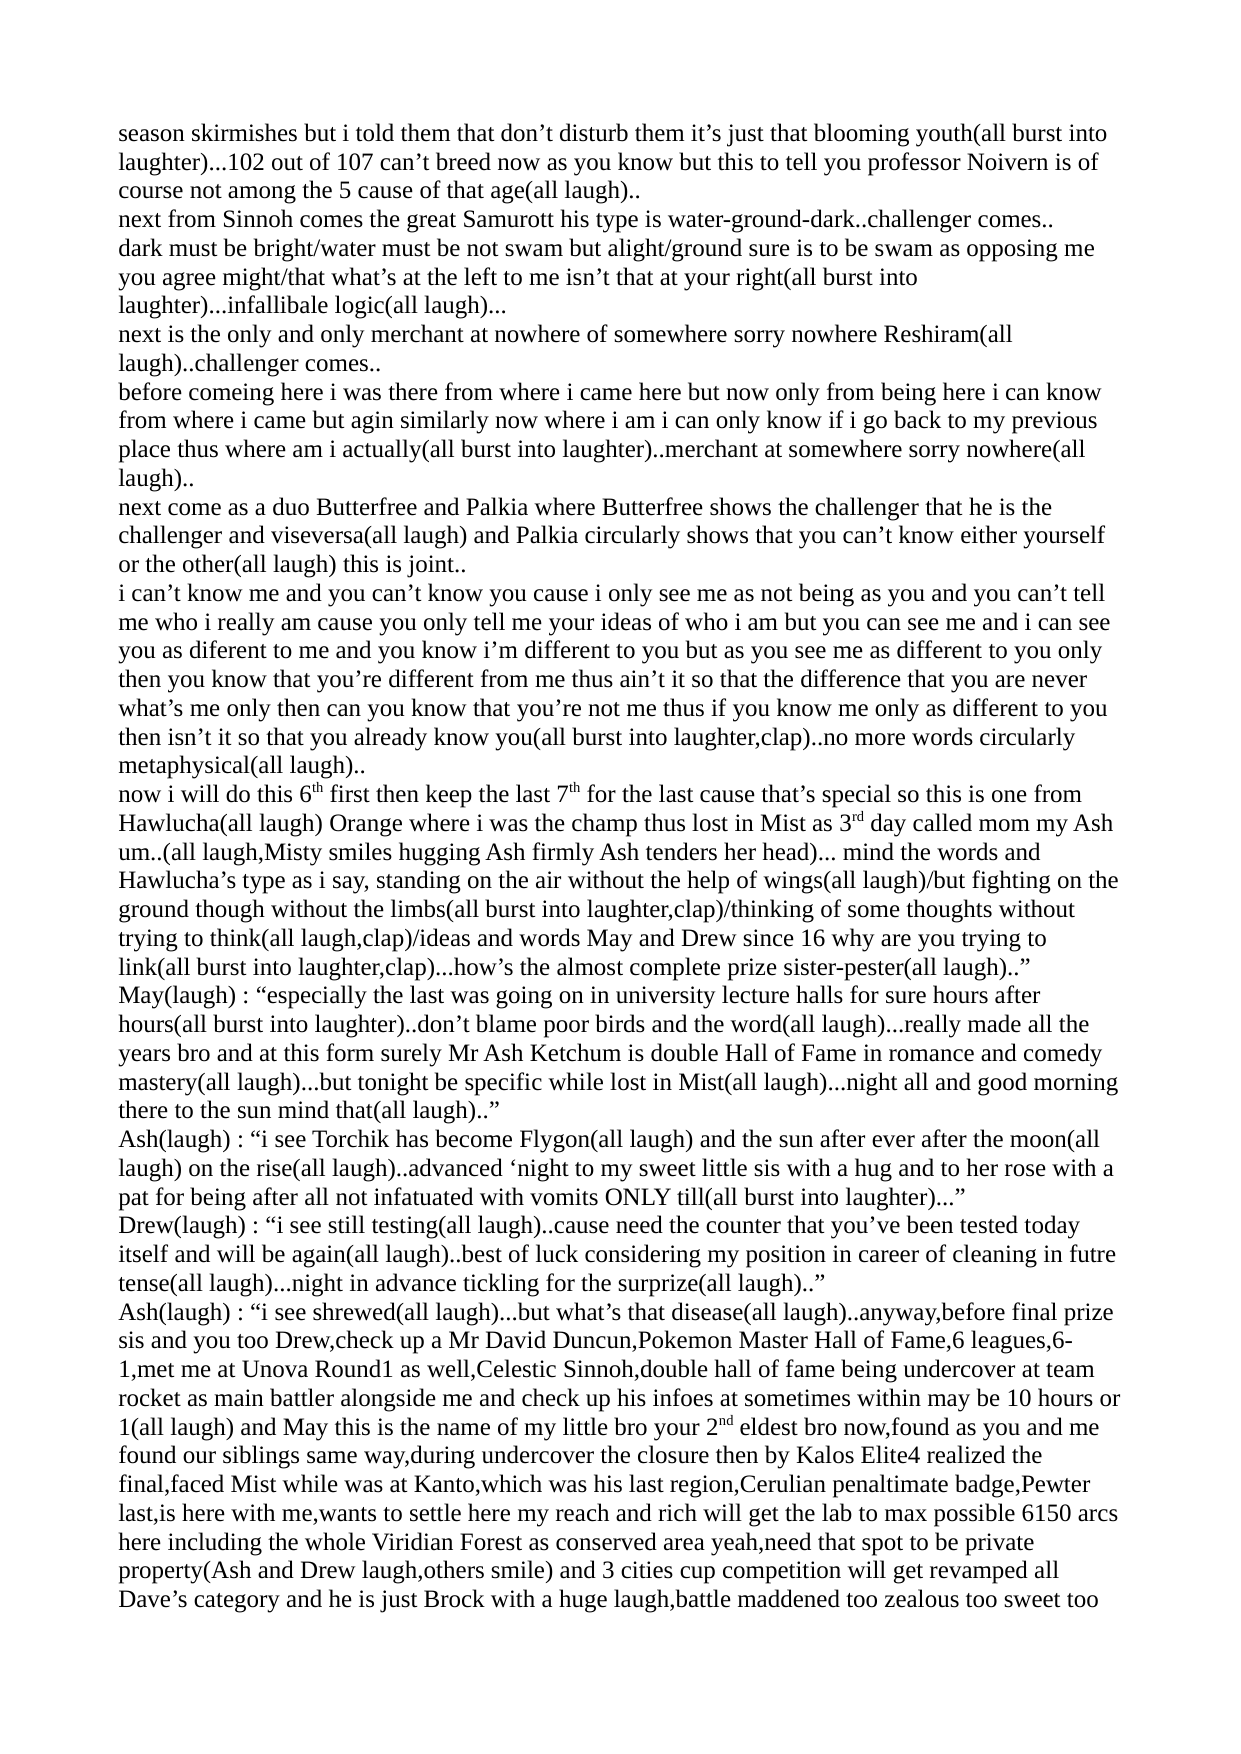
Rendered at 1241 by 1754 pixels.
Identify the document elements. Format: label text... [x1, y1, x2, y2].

text now i will do this 6th first then keep the last 7th for the last cause that’s special so this is one from Hawlucha(all laugh) Orange where i was the champ thus lost in Mist as 3rd day called mom my Ash um..(all laugh,Misty smiles hugging Ash firmly Ash tenders her head)... mind the words and Hawlucha’s type as i say, standing on the air without the help of wings(all laugh)/but fighting on the ground though without the limbs(all burst into laughter,clap)/thinking of some thoughts without trying to think(all laugh,clap)/ideas and words May and Drew since 16 why are you trying to link(all burst into laughter,clap)...how’s the almost complete prize sister-pester(all laugh)..” [118, 779, 1122, 981]
text next from Sinnoh comes the great Samurott his type is water-ground-dark..challenger comes.. [118, 204, 1122, 233]
text next is the only and only merchant at nowhere of somewhere sorry nowhere Reshiram(all laugh)..challenger comes.. [118, 319, 1122, 377]
text i can’t know me and you can’t know you cause i only see me as not being as you and you can’t tell me who i really am cause you only tell me your ideas of who i am but you can see me and i can see you as diferent to me and you know i’m different to you but as you see me as different to you only then you know that you’re different from me thus ain’t it so that the difference that you are never what’s me only then can you know that you’re not me thus if you know me only as different to you then isn’t it so that you already know you(all burst into laughter,clap)..no more words circularly metaphysical(all laugh).. [118, 578, 1122, 779]
text Ash(laugh) : “i see Torchik has become Flygon(all laugh) and the sun after ever after the moon(all laugh) on the rise(all laugh)..advanced ‘night to my sweet little sis with a hug and to her rose with a pat for being after all not infatuated with vomits ONLY till(all burst into laughter)...” [118, 1124, 1122, 1211]
text dark must be bright/water must be not swam but alight/ground sure is to be swam as opposing me you agree might/that what’s at the left to me isn’t that at your right(all burst into laughter)...infallibale logic(all laugh)... [118, 233, 1122, 319]
text season skirmishes but i told them that don’t disturb them it’s just that blooming youth(all burst into laughter)...102 out of 107 can’t breed now as you know but this to tell you professor Noivern is of course not among the 5 cause of that age(all laugh).. [118, 118, 1122, 204]
text before comeing here i was there from where i came here but now only from being here i can know from where i came but agin similarly now where i am i can only know if i go back to my previous place thus where am i actually(all burst into laughter)..merchant at somewhere sorry nowhere(all laugh).. [118, 377, 1122, 492]
text Ash(laugh) : “i see shrewed(all laugh)...but what’s that disease(all laugh)..anyway,before final prize sis and you too Drew,check up a Mr David Duncun,Pokemon Master Hall of Fame,6 leagues,6-1,met me at Unova Round1 as well,Celestic Sinnoh,double hall of fame being undercover at team rocket as main battler alongside me and check up his infoes at sometimes within may be 10 hours or 1(all laugh) and May this is the name of my little bro your 2nd eldest bro now,found as you and me found our siblings same way,during undercover the closure then by Kalos Elite4 realized the final,faced Mist while was at Kanto,which was his last region,Cerulian penaltimate badge,Pewter last,is here with me,wants to settle here my reach and rich will get the lab to max possible 6150 arcs here including the whole Viridian Forest as conserved area yeah,need that spot to be private property(Ash and Drew laugh,others smile) and 3 cities cup competition will get revamped all Dave’s category and he is just Brock with a huge laugh,battle maddened too zealous too sweet too [118, 1297, 1122, 1613]
text May(laugh) : “especially the last was going on in university lecture halls for sure hours after hours(all burst into laughter)..don’t blame poor birds and the word(all laugh)...really made all the years bro and at this form surely Mr Ash Ketchum is double Hall of Fame in romance and comedy mastery(all laugh)...but tonight be specific while lost in Mist(all laugh)...night all and good morning there to the sun mind that(all laugh)..” [118, 981, 1122, 1124]
text next come as a duo Butterfree and Palkia where Butterfree shows the challenger that he is the challenger and viseversa(all laugh) and Palkia circularly shows that you can’t know either yourself or the other(all laugh) this is joint.. [118, 492, 1122, 578]
text Drew(laugh) : “i see still testing(all laugh)..cause need the counter that you’ve been tested today itself and will be again(all laugh)..best of luck considering my position in career of cleaning in futre tense(all laugh)...night in advance tickling for the surprize(all laugh)..” [118, 1211, 1122, 1297]
